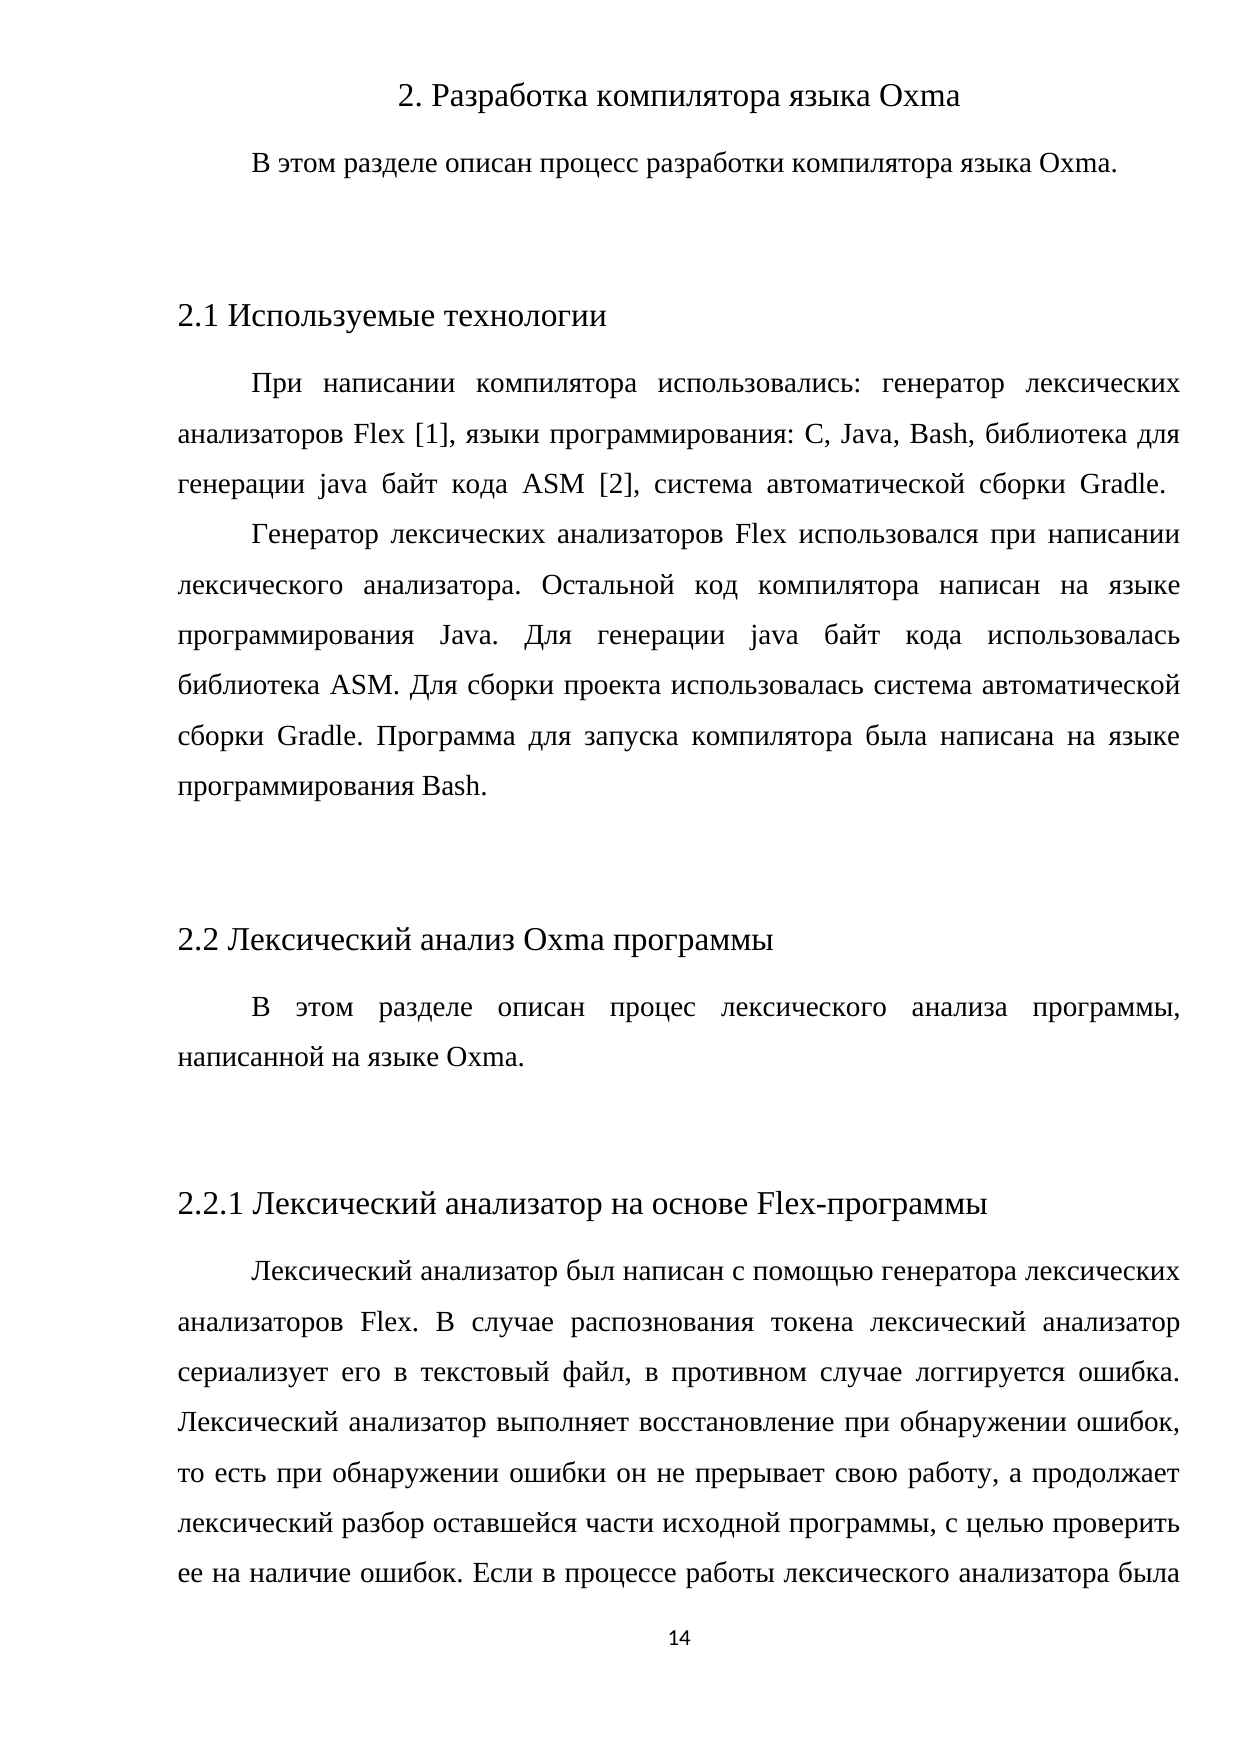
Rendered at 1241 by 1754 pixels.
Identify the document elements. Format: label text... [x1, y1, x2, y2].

subtitle 2.2.1 Лексический анализатор на основе Flex-программы [177, 1183, 1181, 1222]
subtitle 2. Разработка компилятора языка Oxma [177, 75, 1181, 113]
text При написании компилятора использовались: генератор лексических анализаторов Flex [1], языки программирования: C, Java, Bash, библиотека для генерации java байт кода ASM [2], система автоматической сборки Gradle. Генератор лексических анализаторов Flex использовался при написании лексического анализатора. Остальной код компилятора написан на языке программирования Java. Для генерации java байт кода использовалась библиотека ASM. Для сборки проекта использовалась система автоматической сборки Gradle. Программа для запуска компилятора была написана на языке программирования Bash. [177, 366, 1181, 802]
text Лексический анализатор был написан с помощью генератора лексических анализаторов Flex. В случае распознования токена лексический анализатор сериализует его в текстовый файл, в противном случае логгируется ошибка. Лексический анализатор выполняет восстановление при обнаружении ошибок, то есть при обнаружении ошибки он не прерывает свою работу, а продолжает лексический разбор оставшейся части исходной программы, с целью проверить ее на наличие ошибок. Если в процессе работы лексического анализатора была [177, 1253, 1181, 1589]
subtitle 2.1 Используемые технологии [177, 296, 1181, 334]
text В этом разделе описан процес лексического анализа программы, написанной на языке Oxma. [177, 989, 1181, 1073]
subtitle 2.2 Лексический анализ Oxma программы [177, 919, 1181, 957]
text В этом разделе описан процесс разработки компилятора языка Oxma. [177, 145, 1181, 178]
